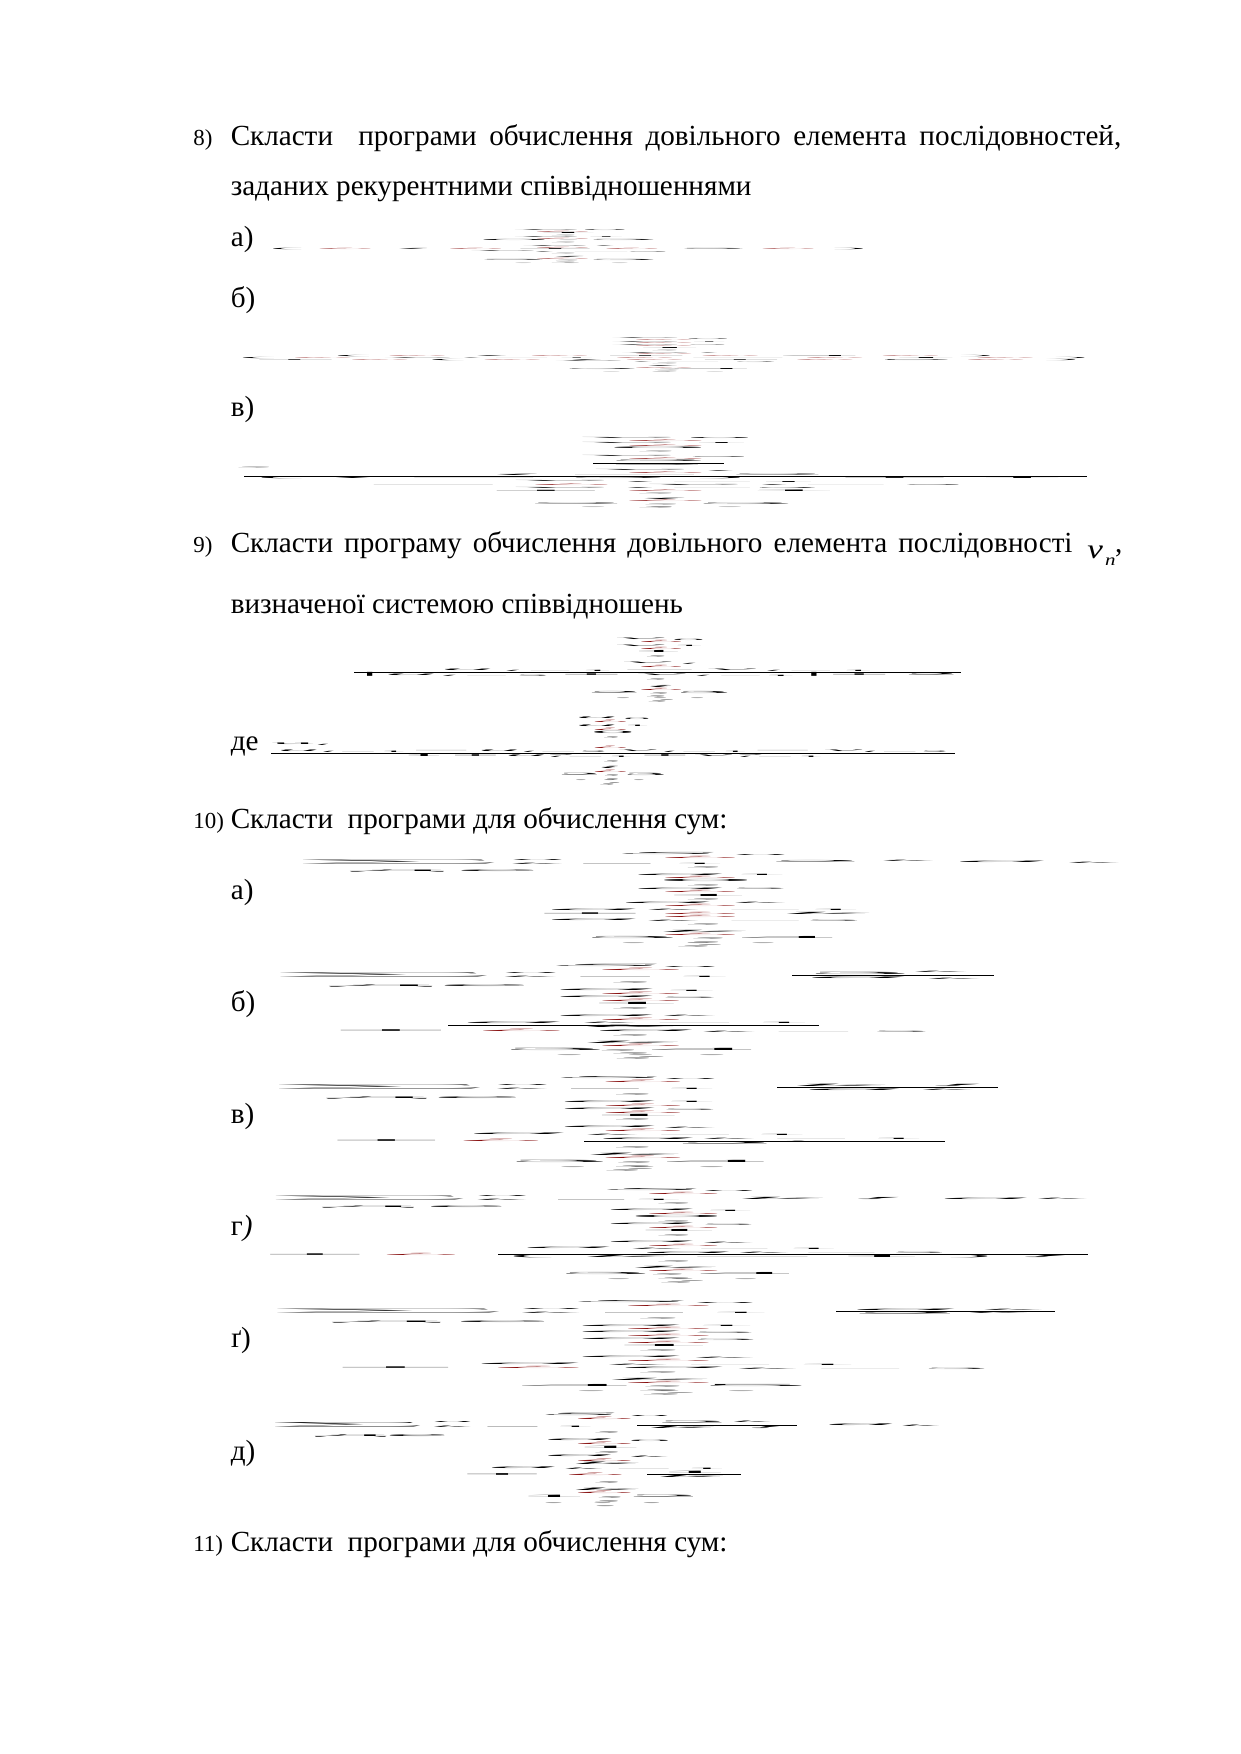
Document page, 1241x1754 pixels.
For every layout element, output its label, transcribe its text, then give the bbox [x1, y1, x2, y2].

list Скласти програму обчислення довільного елемента послідовності , визначеної системою співвідношень [193, 525, 1122, 620]
text в) [231, 389, 1122, 508]
list Скласти програми для обчислення сум: [193, 802, 1122, 835]
text ґ) [231, 1300, 1122, 1396]
text г) [231, 1188, 1122, 1283]
text де [231, 716, 1122, 785]
list Скласти програми обчислення довільного елемента послідовностей, заданих рекурентними співвідношеннями [193, 118, 1122, 202]
text д) [231, 1412, 1122, 1508]
text а) [231, 219, 1122, 263]
text а) б) [231, 852, 1122, 1059]
text б) [231, 280, 1122, 372]
list Скласти програми для обчислення сум: [193, 1524, 1122, 1558]
text в) [231, 1076, 1122, 1171]
